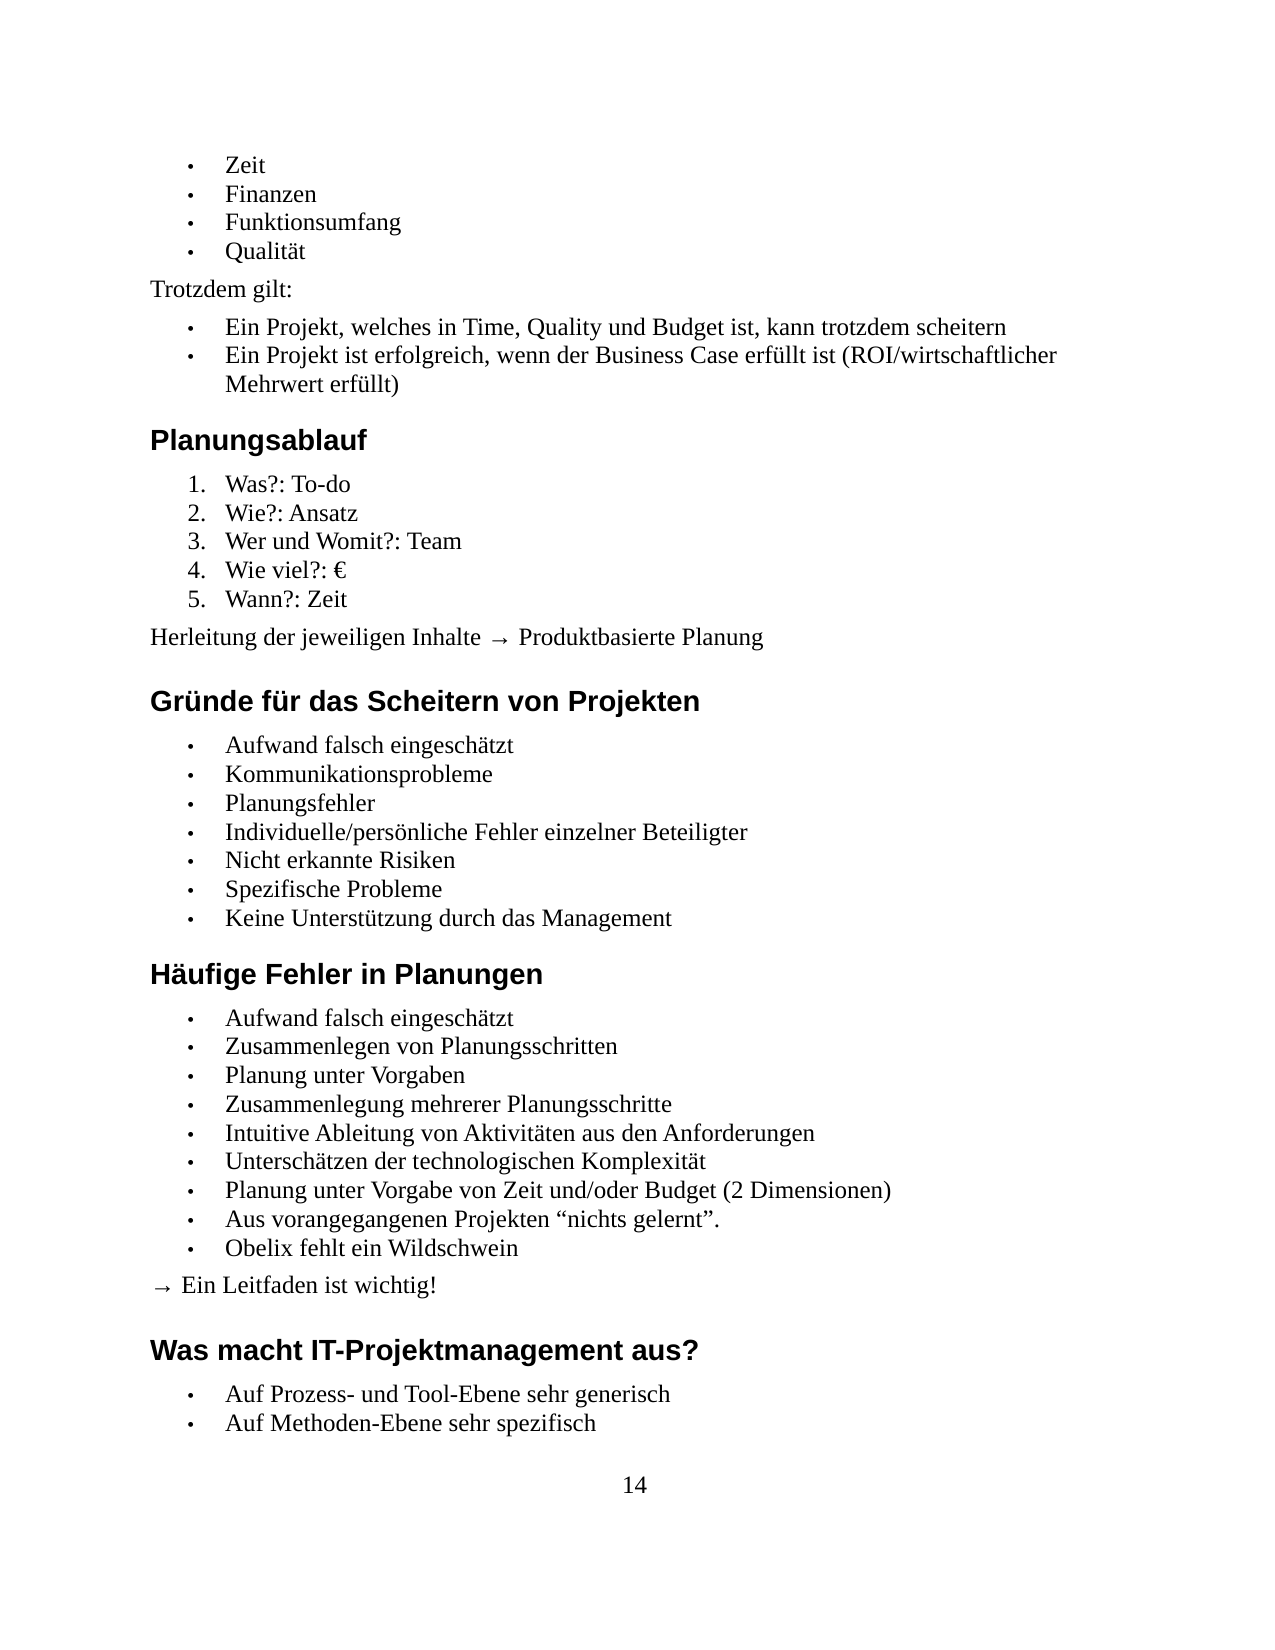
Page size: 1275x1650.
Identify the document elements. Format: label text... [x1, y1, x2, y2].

list Wann?: Zeit [187, 584, 1125, 613]
list Auf Prozess- und Tool-Ebene sehr generisch [187, 1379, 1125, 1408]
list Auf Methoden-Ebene sehr spezifisch [187, 1408, 1125, 1437]
list Aufwand falsch eingeschätzt [187, 730, 1125, 759]
subtitle Was macht IT-Projektmanagement aus? [150, 1333, 1125, 1367]
list Zeit [187, 150, 1125, 179]
subtitle Gründe für das Scheitern von Projekten [150, 684, 1125, 718]
list Intuitive Ableitung von Aktivitäten aus den Anforderungen [187, 1118, 1125, 1146]
list Unterschätzen der technologischen Komplexität [187, 1146, 1125, 1175]
text Trotzdem gilt: [150, 274, 1125, 303]
list Ein Projekt ist erfolgreich, wenn der Business Case erfüllt ist (ROI/wirtschaftlicher Mehrwert erfüllt) [187, 340, 1125, 398]
list Aus vorangegangenen Projekten “nichts gelernt”. [187, 1204, 1125, 1233]
list Was?: To-do [187, 469, 1125, 498]
list Planung unter Vorgabe von Zeit und/oder Budget (2 Dimensionen) [187, 1175, 1125, 1204]
list Keine Unterstützung durch das Management [187, 903, 1125, 932]
list Zusammenlegen von Planungsschritten [187, 1031, 1125, 1060]
list Funktionsumfang [187, 207, 1125, 236]
subtitle Planungsablauf [150, 423, 1125, 456]
list Obelix fehlt ein Wildschwein [187, 1233, 1125, 1261]
list Aufwand falsch eingeschätzt [187, 1003, 1125, 1031]
list Qualität [187, 236, 1125, 265]
list Individuelle/persönliche Fehler einzelner Beteiligter [187, 817, 1125, 845]
list Wer und Womit?: Team [187, 526, 1125, 555]
text → Ein Leitfaden ist wichtig! [150, 1270, 1125, 1299]
list Planungsfehler [187, 788, 1125, 817]
list Wie viel?: € [187, 555, 1125, 584]
subtitle Häufige Fehler in Planungen [150, 957, 1125, 990]
list Kommunikationsprobleme [187, 759, 1125, 788]
text Herleitung der jeweiligen Inhalte → Produktbasierte Planung [150, 622, 1125, 650]
list Zusammenlegung mehrerer Planungsschritte [187, 1089, 1125, 1118]
list Ein Projekt, welches in Time, Quality und Budget ist, kann trotzdem scheitern [187, 312, 1125, 340]
list Nicht erkannte Risiken [187, 845, 1125, 874]
list Wie?: Ansatz [187, 498, 1125, 526]
list Spezifische Probleme [187, 874, 1125, 903]
list Planung unter Vorgaben [187, 1060, 1125, 1089]
list Finanzen [187, 179, 1125, 207]
